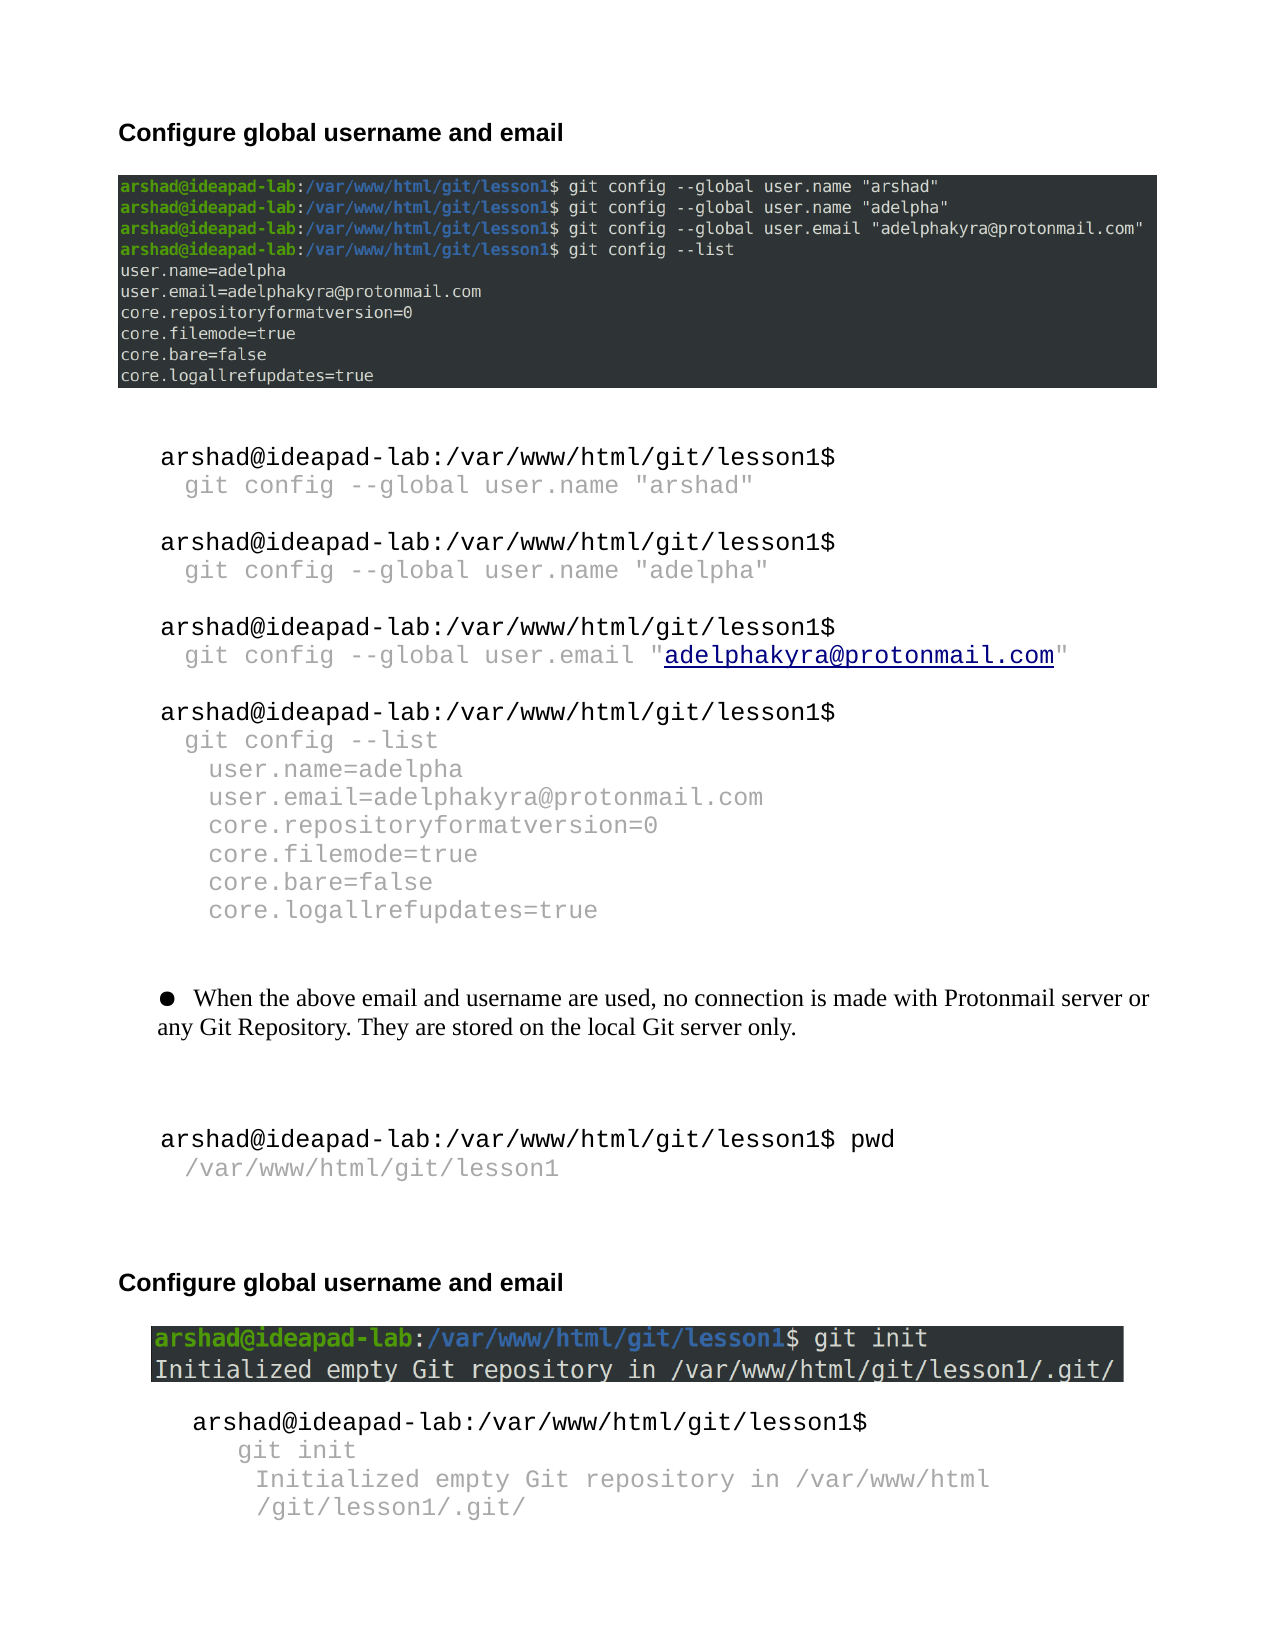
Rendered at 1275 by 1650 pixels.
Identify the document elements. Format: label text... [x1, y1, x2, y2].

text arshad@ideapad-lab:/var/www/html/git/lesson1$ [160, 445, 1157, 473]
text core.filemode=true [208, 841, 1157, 870]
text /var/www/html/git/lesson1 [184, 1155, 1157, 1183]
text user.email=adelphakyra@protonmail.com [208, 785, 1157, 813]
text arshad@ideapad-lab:/var/www/html/git/lesson1$ [160, 700, 1157, 728]
text user.name=adelpha [208, 756, 1157, 785]
text Initialized empty Git repository in /var/www/html [136, 1466, 1157, 1494]
text git config --global user.name "arshad" [184, 473, 1157, 501]
text /git/lesson1/.git/ [136, 1494, 1157, 1523]
text git init [118, 1438, 1157, 1466]
text arshad@ideapad-lab:/var/www/html/git/lesson1$ pwd [160, 1127, 1157, 1155]
list When the above email and username are used, no connection is made with Protonmail server or any Git Repository. They are stored on the local Git server only. [157, 983, 1157, 1041]
text arshad@ideapad-lab:/var/www/html/git/lesson1$ [160, 530, 1157, 558]
text core.repositoryformatversion=0 [208, 813, 1157, 841]
text git config --global user.name "adelpha" [184, 558, 1157, 586]
text core.bare=false [208, 870, 1157, 898]
text git config --list [184, 728, 1157, 756]
text core.logallrefupdates=true [208, 898, 1157, 926]
text Configure global username and email [118, 118, 1157, 147]
text Configure global username and email [118, 1268, 1157, 1297]
picture [151, 1326, 1124, 1382]
picture [118, 175, 1157, 388]
text git config --global user.email "adelphakyra@protonmail.com" [184, 643, 1157, 671]
text arshad@ideapad-lab:/var/www/html/git/lesson1$ [160, 615, 1157, 643]
text arshad@ideapad-lab:/var/www/html/git/lesson1$ [118, 1409, 1157, 1438]
